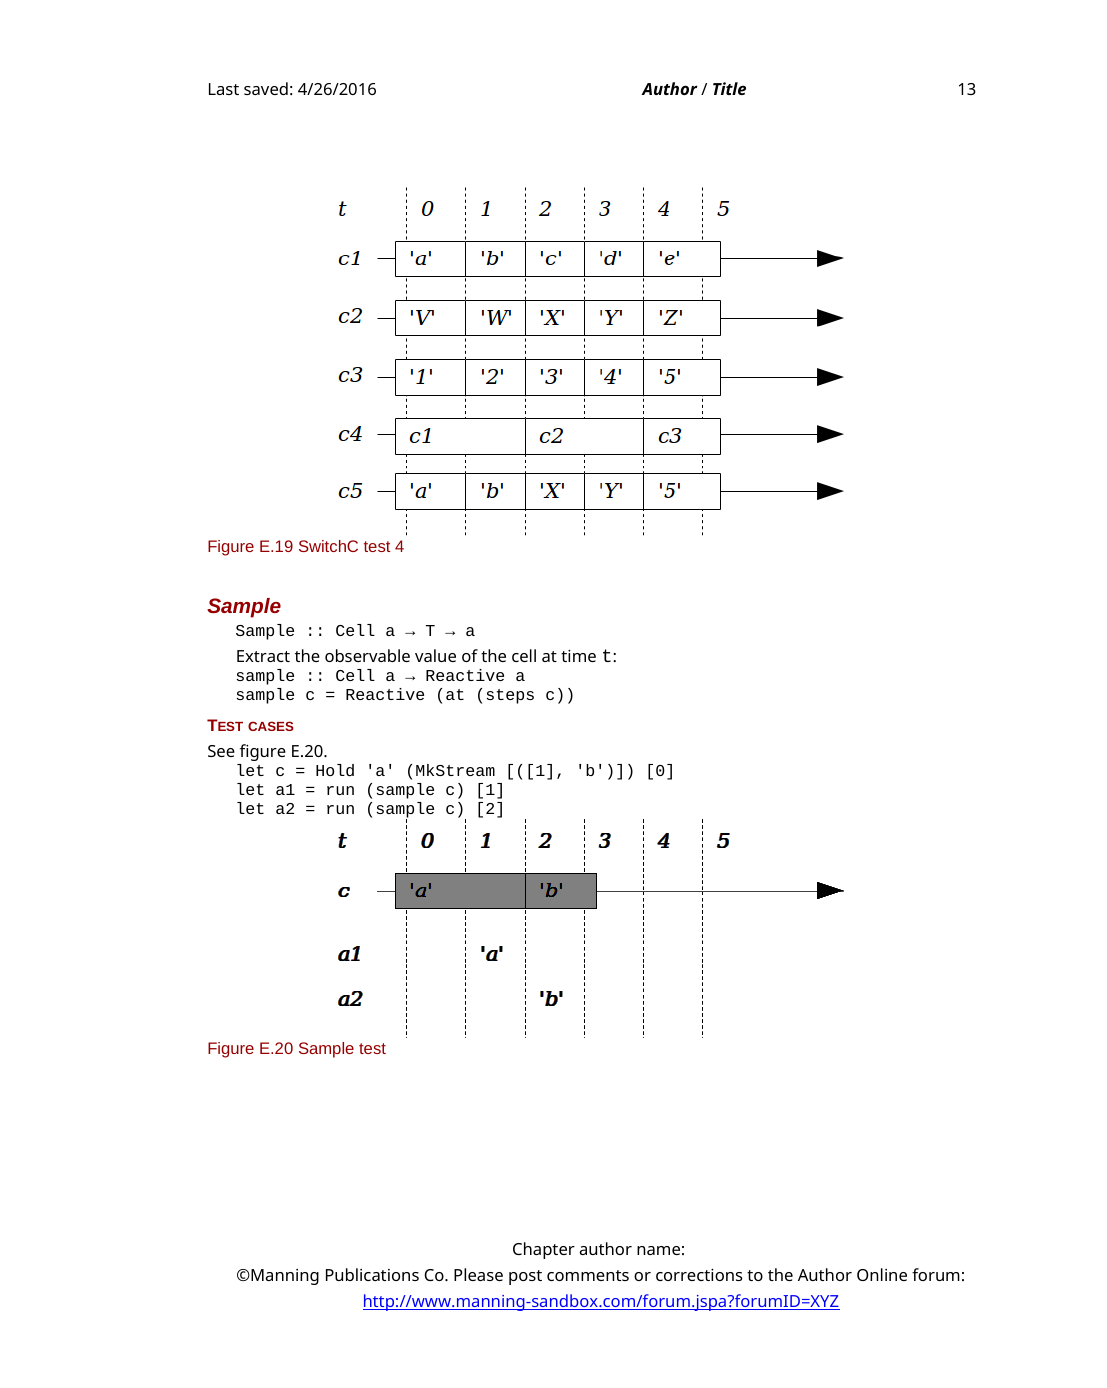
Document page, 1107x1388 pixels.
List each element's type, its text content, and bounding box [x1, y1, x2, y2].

text let c = Hold 'a' (MkStream [([1], 'b')]) [0] [235, 763, 994, 782]
picture [329, 187, 873, 536]
text Sample [207, 594, 994, 618]
text See figure E.20. [207, 737, 994, 763]
text let a2 = run (sample c) [2] [235, 800, 994, 819]
text let a1 = run (sample c) [1] [235, 782, 994, 800]
text Test cases [207, 715, 994, 734]
text Extract the observable value of the cell at time t: [207, 641, 994, 667]
text Figure E.20 Sample test [207, 836, 994, 1059]
text Figure E.19 SwitchC test 4 [207, 187, 994, 557]
text sample c = Reactive (at (steps c)) [235, 686, 994, 705]
text sample :: Cell a → Reactive a [235, 667, 994, 686]
text Sample :: Cell a → T → a [235, 622, 994, 641]
